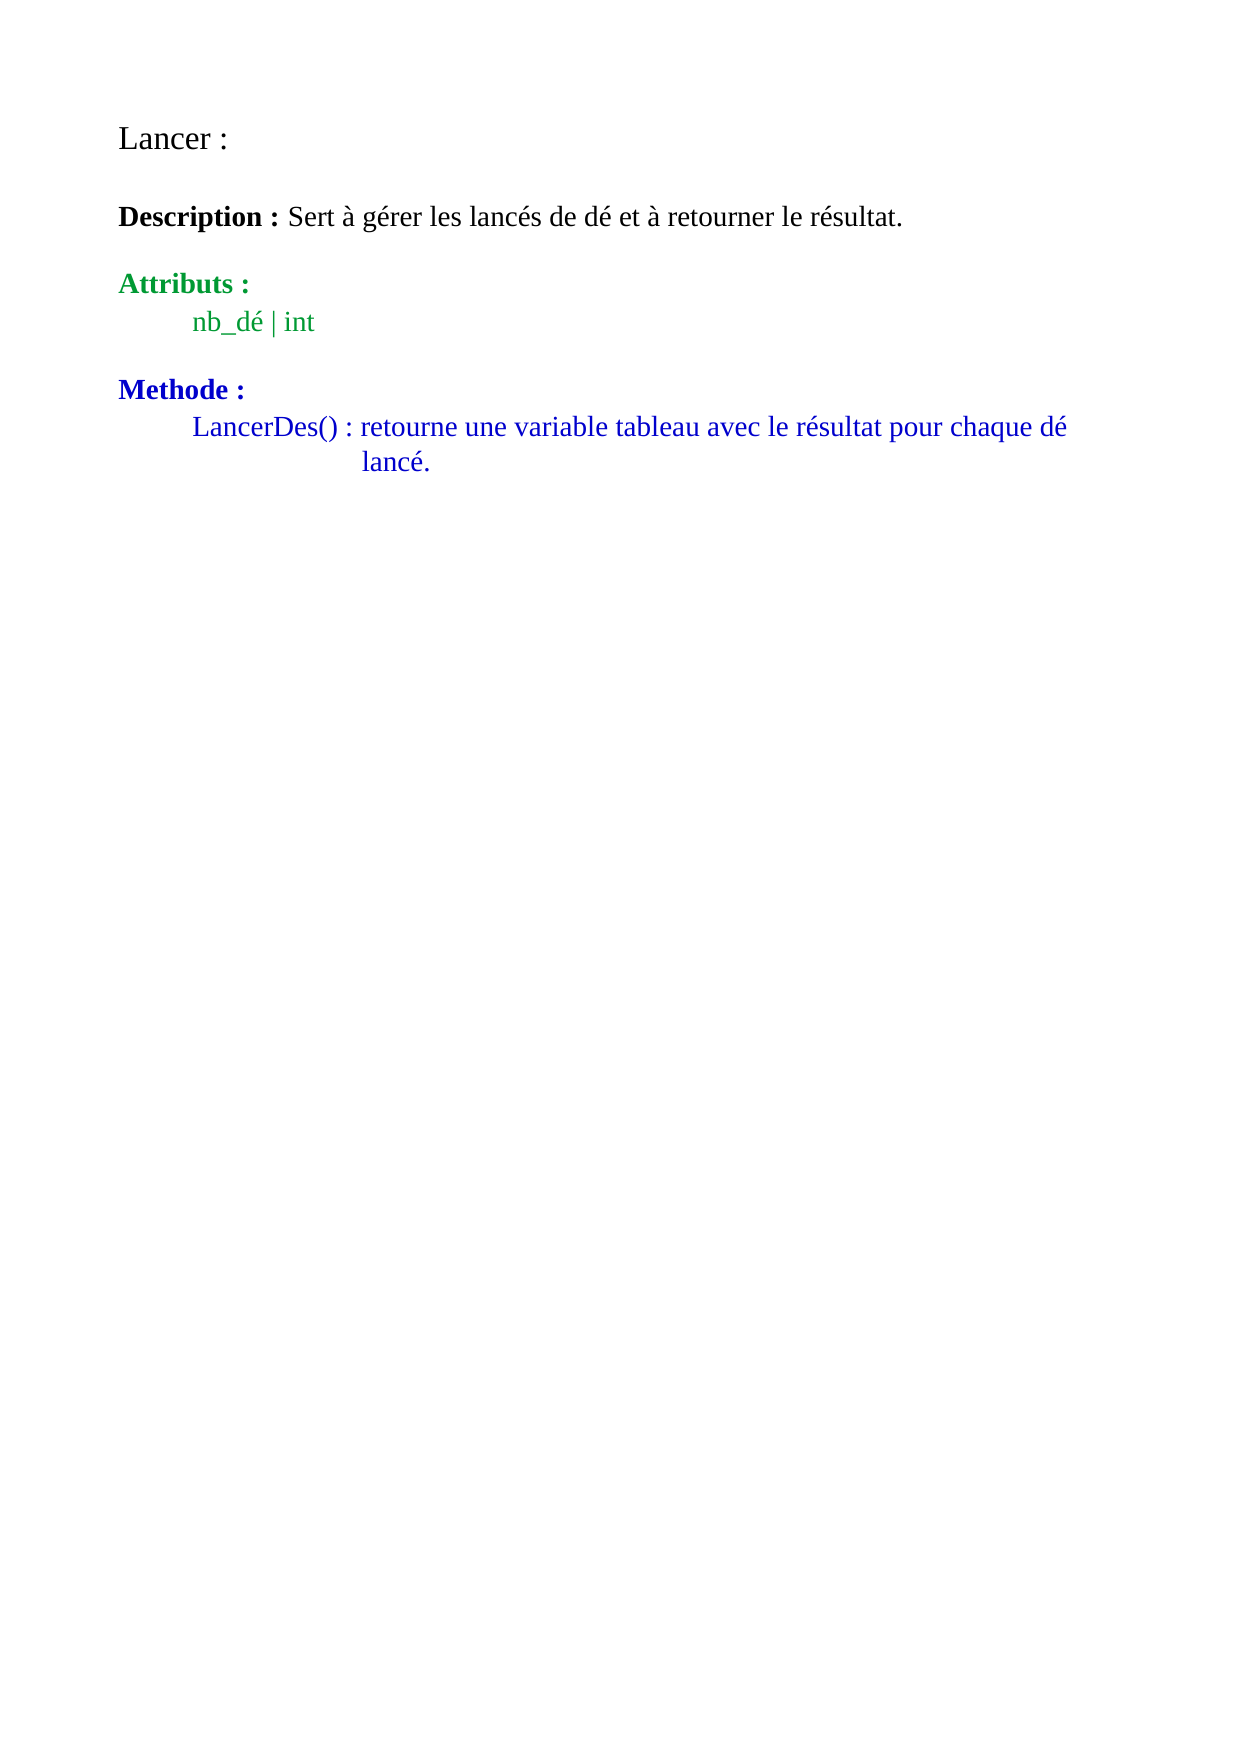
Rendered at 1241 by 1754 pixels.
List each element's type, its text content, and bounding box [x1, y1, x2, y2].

text Lancer : [118, 118, 1122, 156]
text Attributs : [118, 267, 1122, 300]
text Description : Sert à gérer les lancés de dé et à retourner le résultat. [118, 195, 1122, 233]
text Methode : [118, 372, 1122, 406]
text nb_dé | int [118, 300, 1122, 338]
text LancerDes() : retourne une variable tableau avec le résultat pour chaque dé lancé. [118, 406, 1122, 477]
